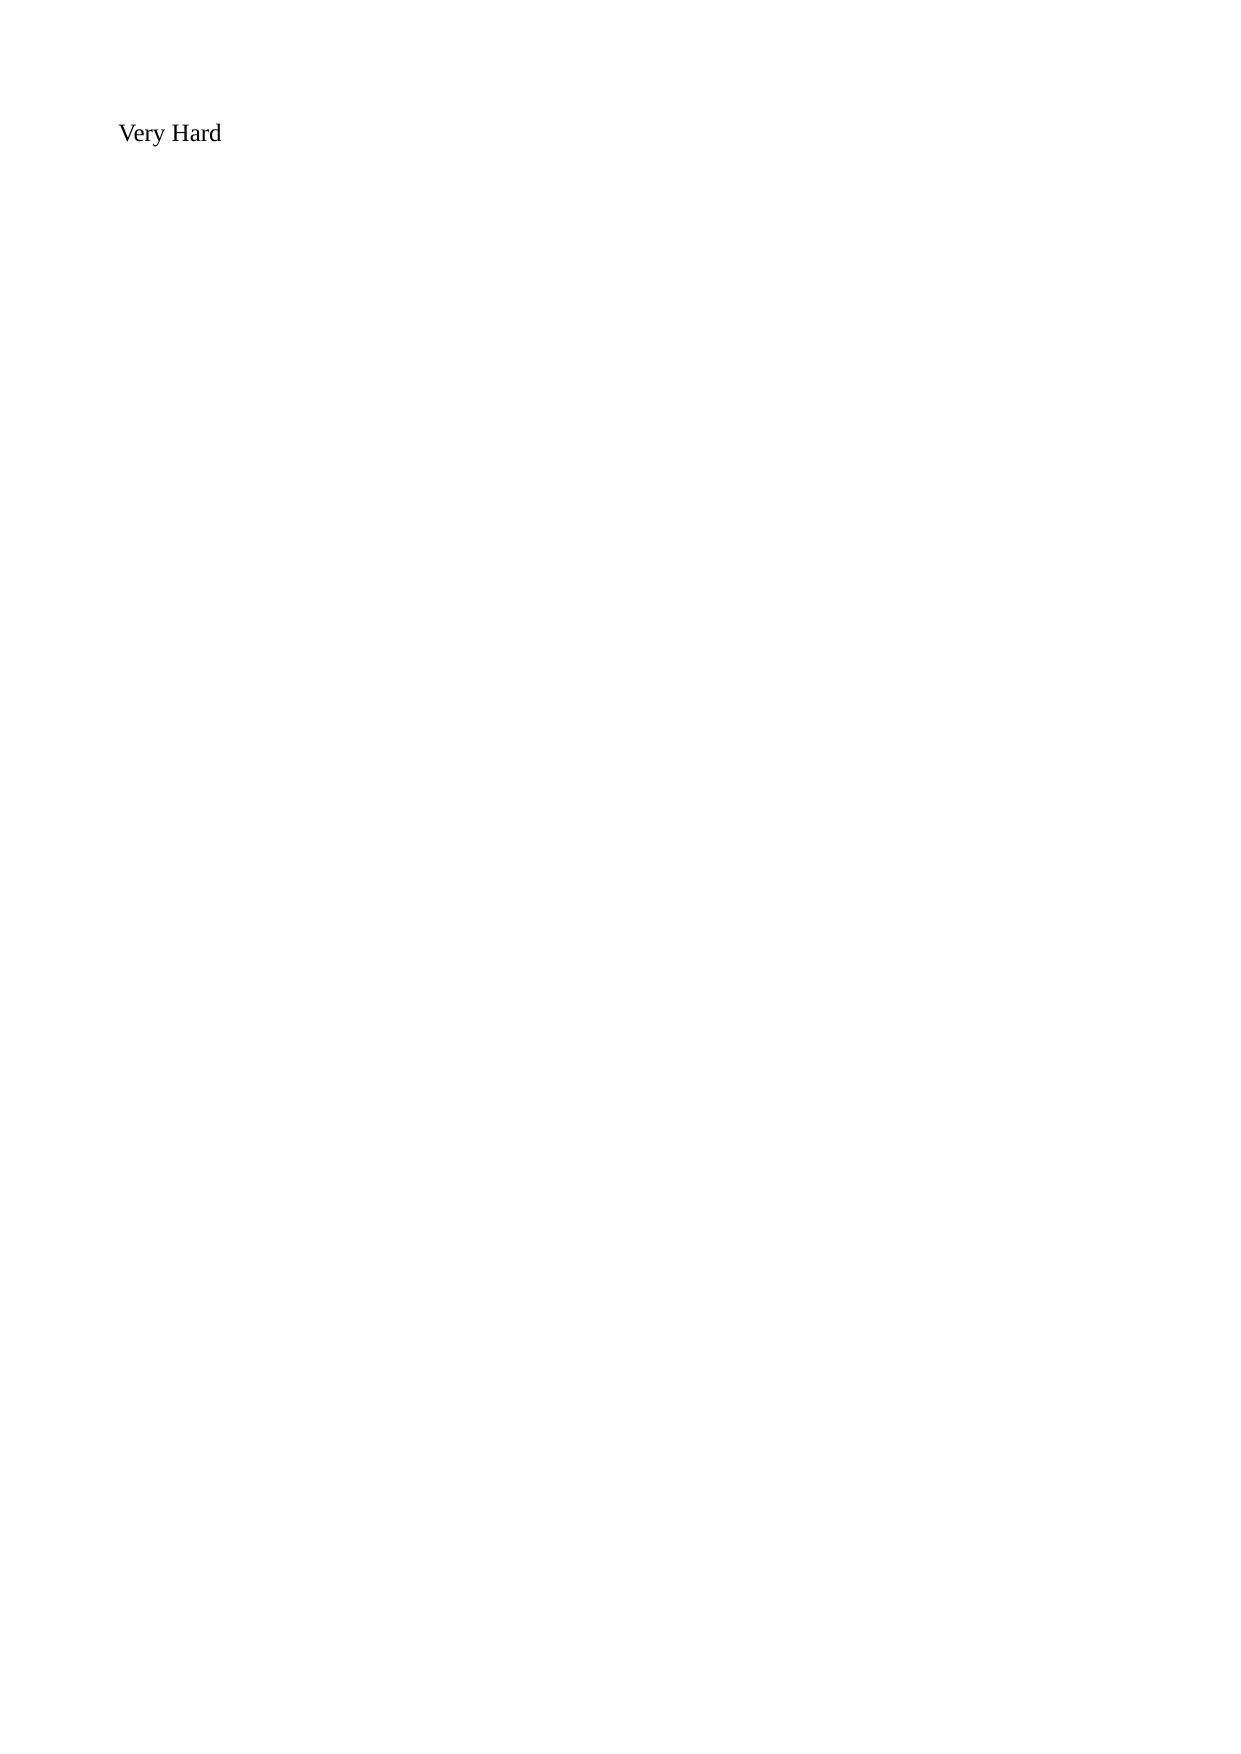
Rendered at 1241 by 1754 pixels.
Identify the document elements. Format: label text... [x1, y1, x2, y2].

text Very Hard [118, 118, 1122, 147]
